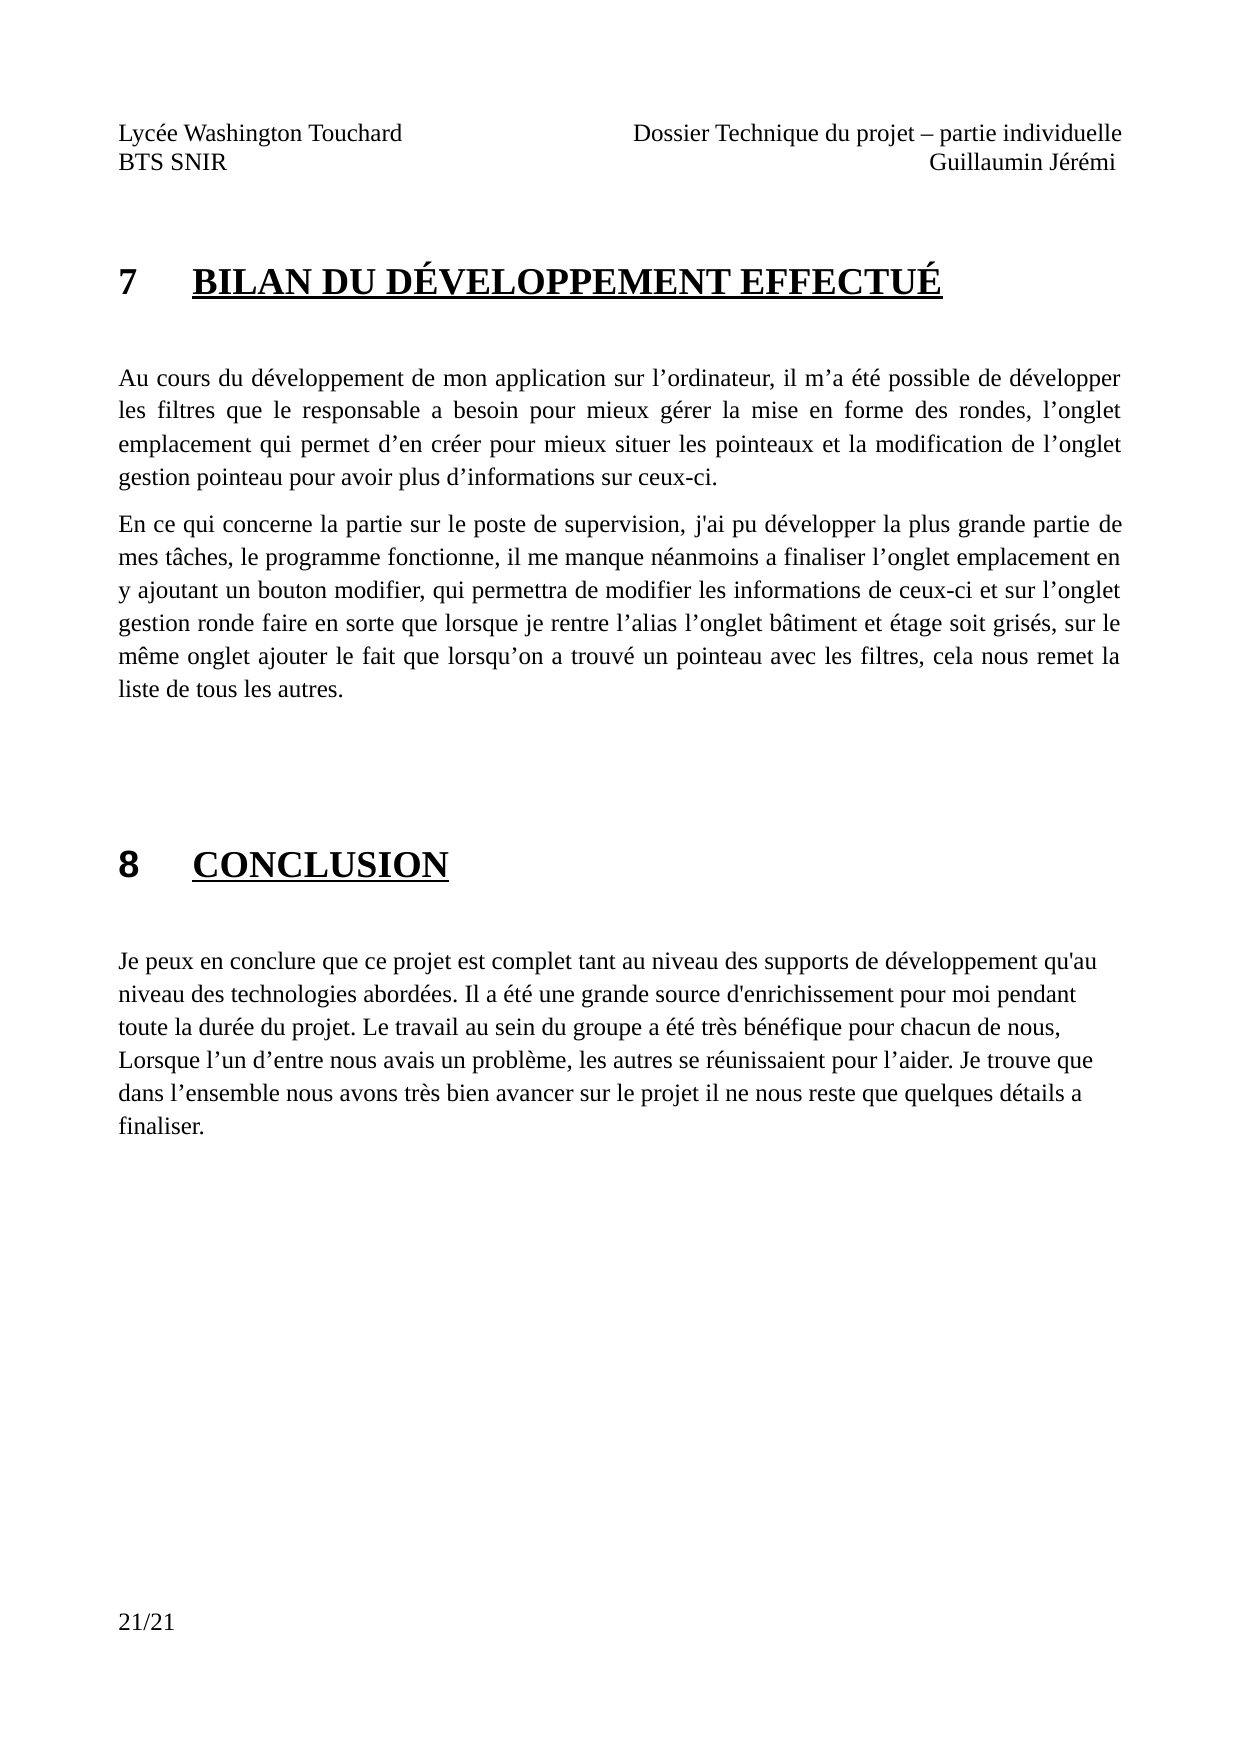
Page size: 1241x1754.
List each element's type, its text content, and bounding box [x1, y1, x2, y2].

text Je peux en conclure que ce projet est complet tant au niveau des supports de développement qu'au niveau des technologies abordées. Il a été une grande source d'enrichissement pour moi pendant toute la durée du projet. Le travail au sein du groupe a été très bénéfique pour chacun de nous, Lorsque l’un d’entre nous avais un problème, les autres se réunissaient pour l’aider. Je trouve que dans l’ensemble nous avons très bien avancer sur le projet il ne nous reste que quelques détails a finaliser. [118, 946, 1122, 1140]
subtitle BILAN DU DÉVELOPPEMENT EFFECTUÉ [118, 259, 1122, 302]
text En ce qui concerne la partie sur le poste de supervision, j'ai pu développer la plus grande partie de mes tâches, le programme fonctionne, il me manque néanmoins a finaliser l’onglet emplacement en y ajoutant un bouton modifier, qui permettra de modifier les informations de ceux-ci et sur l’onglet gestion ronde faire en sorte que lorsque je rentre l’alias l’onglet bâtiment et étage soit grisés, sur le même onglet ajouter le fait que lorsqu’on a trouvé un pointeau avec les filtres, cela nous remet la liste de tous les autres. [118, 509, 1122, 703]
subtitle CONCLUSION [118, 842, 1122, 886]
text Au cours du développement de mon application sur l’ordinateur, il m’a été possible de développer les filtres que le responsable a besoin pour mieux gérer la mise en forme des rondes, l’onglet emplacement qui permet d’en créer pour mieux situer les pointeaux et la modification de l’onglet gestion pointeau pour avoir plus d’informations sur ceux-ci. [118, 363, 1122, 490]
